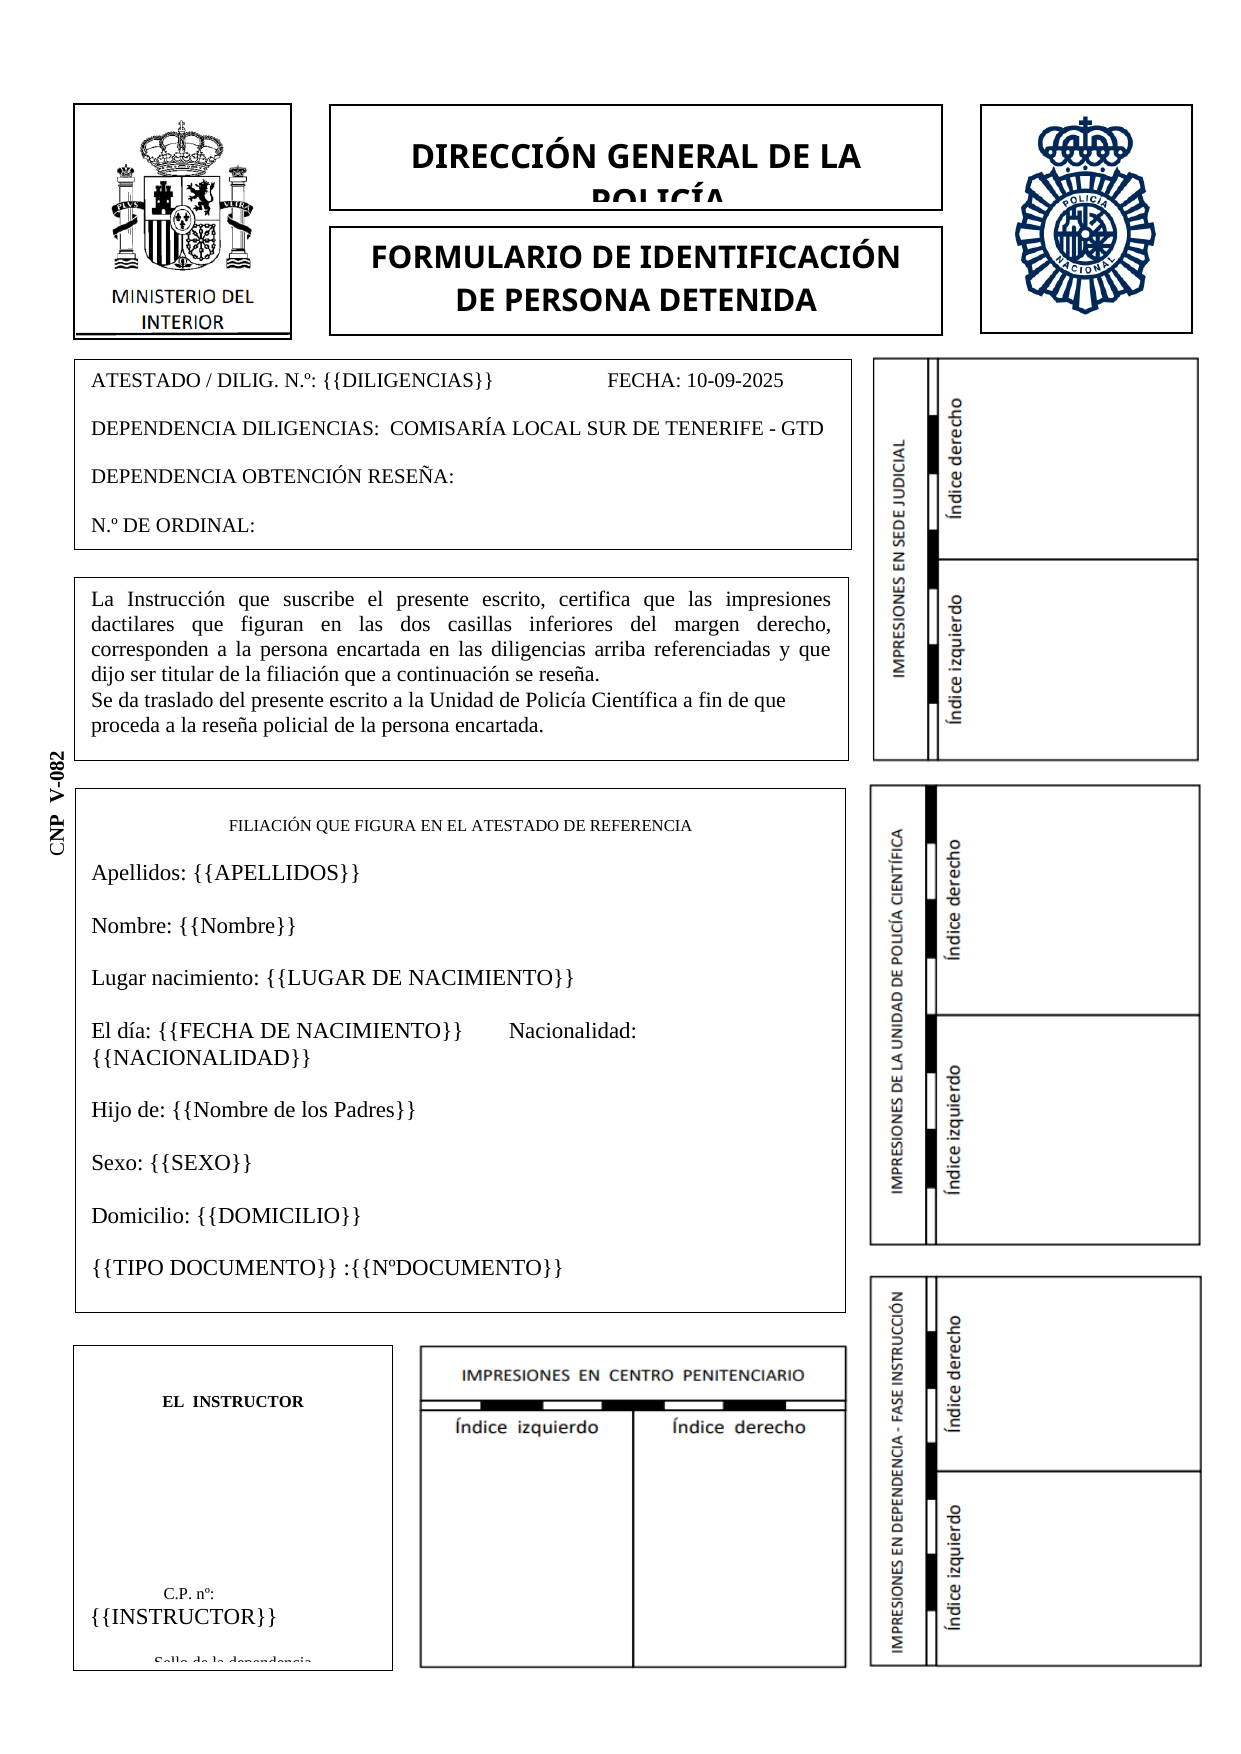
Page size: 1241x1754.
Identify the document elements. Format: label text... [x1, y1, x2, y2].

picture [866, 1274, 1205, 1672]
table_cell CNP V-082 [25, 751, 80, 1360]
picture [872, 353, 1202, 765]
table_header [955, 89, 1219, 113]
picture [108, 115, 258, 332]
table_cell [80, 340, 866, 515]
table_cell CNP V-082 [76, 789, 845, 1312]
table_header [305, 89, 955, 113]
table_cell [80, 515, 866, 751]
table_cell [866, 340, 1219, 353]
picture [867, 782, 1207, 1250]
picture [1005, 113, 1168, 321]
table_header [955, 114, 1219, 339]
table_header [309, 114, 955, 339]
table_cell [866, 1275, 1219, 1696]
table_cell [25, 340, 80, 515]
table_cell [25, 1360, 80, 1696]
picture [417, 1342, 852, 1672]
table_cell [393, 1354, 417, 1360]
table_cell [408, 1360, 866, 1696]
table_header [25, 89, 80, 339]
table_cell [25, 515, 80, 751]
table_cell [80, 751, 866, 1360]
table_cell [80, 1360, 408, 1696]
table_header [80, 89, 305, 94]
table_cell [866, 354, 1219, 1274]
